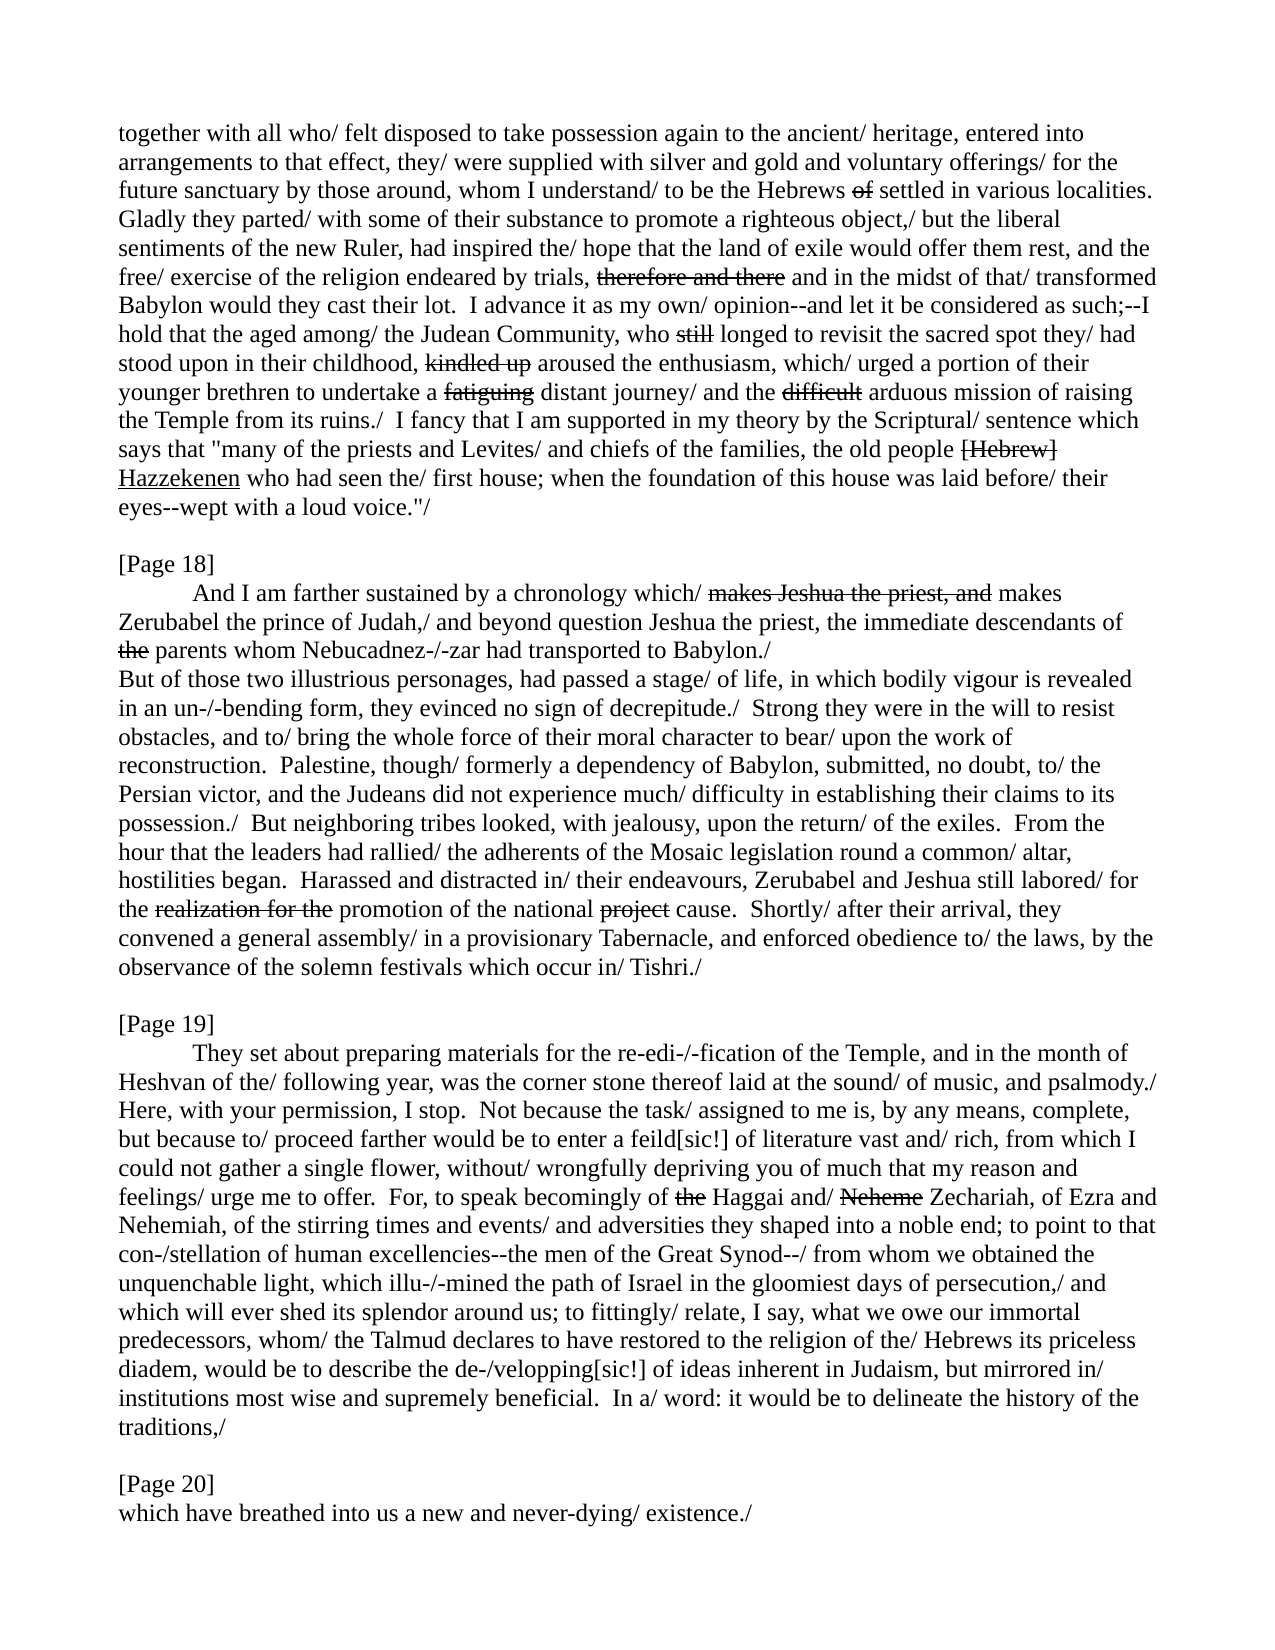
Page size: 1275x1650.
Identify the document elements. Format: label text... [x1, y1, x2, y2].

text And I am farther sustained by a chronology which/ makes Jeshua the priest, and makes Zerubabel the prince of Judah,/ and beyond question Jeshua the priest, the immediate descendants of the parents whom Nebucadnez-/-zar had transported to Babylon./ [118, 578, 1157, 664]
text But of those two illustrious personages, had passed a stage/ of life, in which bodily vigour is revealed in an un-/-bending form, they evinced no sign of decrepitude./ Strong they were in the will to resist obstacles, and to/ bring the whole force of their moral character to bear/ upon the work of reconstruction. Palestine, though/ formerly a dependency of Babylon, submitted, no doubt, to/ the Persian victor, and the Judeans did not experience much/ difficulty in establishing their claims to its possession./ But neighboring tribes looked, with jealousy, upon the return/ of the exiles. From the hour that the leaders had rallied/ the adherents of the Mosaic legislation round a common/ altar, hostilities began. Harassed and distracted in/ their endeavours, Zerubabel and Jeshua still labored/ for the realization for the promotion of the national project cause. Shortly/ after their arrival, they convened a general assembly/ in a provisionary Tabernacle, and enforced obedience to/ the laws, by the observance of the solemn festivals which occur in/ Tishri./ [118, 664, 1157, 981]
text They set about preparing materials for the re-edi-/-fication of the Temple, and in the month of Heshvan of the/ following year, was the corner stone thereof laid at the sound/ of music, and psalmody./ [118, 1038, 1157, 1096]
text together with all who/ felt disposed to take possession again to the ancient/ heritage, entered into arrangements to that effect, they/ were supplied with silver and gold and voluntary offerings/ for the future sanctuary by those around, whom I understand/ to be the Hebrews of settled in various localities. Gladly they parted/ with some of their substance to promote a righteous object,/ but the liberal sentiments of the new Ruler, had inspired the/ hope that the land of exile would offer them rest, and the free/ exercise of the religion endeared by trials, therefore and there and in the midst of that/ transformed Babylon would they cast their lot. I advance it as my own/ opinion--and let it be considered as such;--I hold that the aged among/ the Judean Community, who still longed to revisit the sacred spot they/ had stood upon in their childhood, kindled up aroused the enthusiasm, which/ urged a portion of their younger brethren to undertake a fatiguing distant journey/ and the difficult arduous mission of raising the Temple from its ruins./ I fancy that I am supported in my theory by the Scriptural/ sentence which says that "many of the priests and Levites/ and chiefs of the families, the old people [Hebrew] Hazzekenen who had seen the/ first house; when the foundation of this house was laid before/ their eyes--wept with a loud voice."/ [118, 118, 1157, 521]
text [Page 20] [118, 1469, 1157, 1498]
text [Page 18] [118, 549, 1157, 578]
text which have breathed into us a new and never-dying/ existence./ [118, 1498, 1157, 1527]
text Here, with your permission, I stop. Not because the task/ assigned to me is, by any means, complete, but because to/ proceed farther would be to enter a feild[sic!] of literature vast and/ rich, from which I could not gather a single flower, without/ wrongfully depriving you of much that my reason and feelings/ urge me to offer. For, to speak becomingly of the Haggai and/ Neheme Zechariah, of Ezra and Nehemiah, of the stirring times and events/ and adversities they shaped into a noble end; to point to that con-/stellation of human excellencies--the men of the Great Synod--/ from whom we obtained the unquenchable light, which illu-/-mined the path of Israel in the gloomiest days of persecution,/ and which will ever shed its splendor around us; to fittingly/ relate, I say, what we owe our immortal predecessors, whom/ the Talmud declares to have restored to the religion of the/ Hebrews its priceless diadem, would be to describe the de-/velopping[sic!] of ideas inherent in Judaism, but mirrored in/ institutions most wise and supremely beneficial. In a/ word: it would be to delineate the history of the traditions,/ [118, 1096, 1157, 1441]
text [Page 19] [118, 1009, 1157, 1038]
